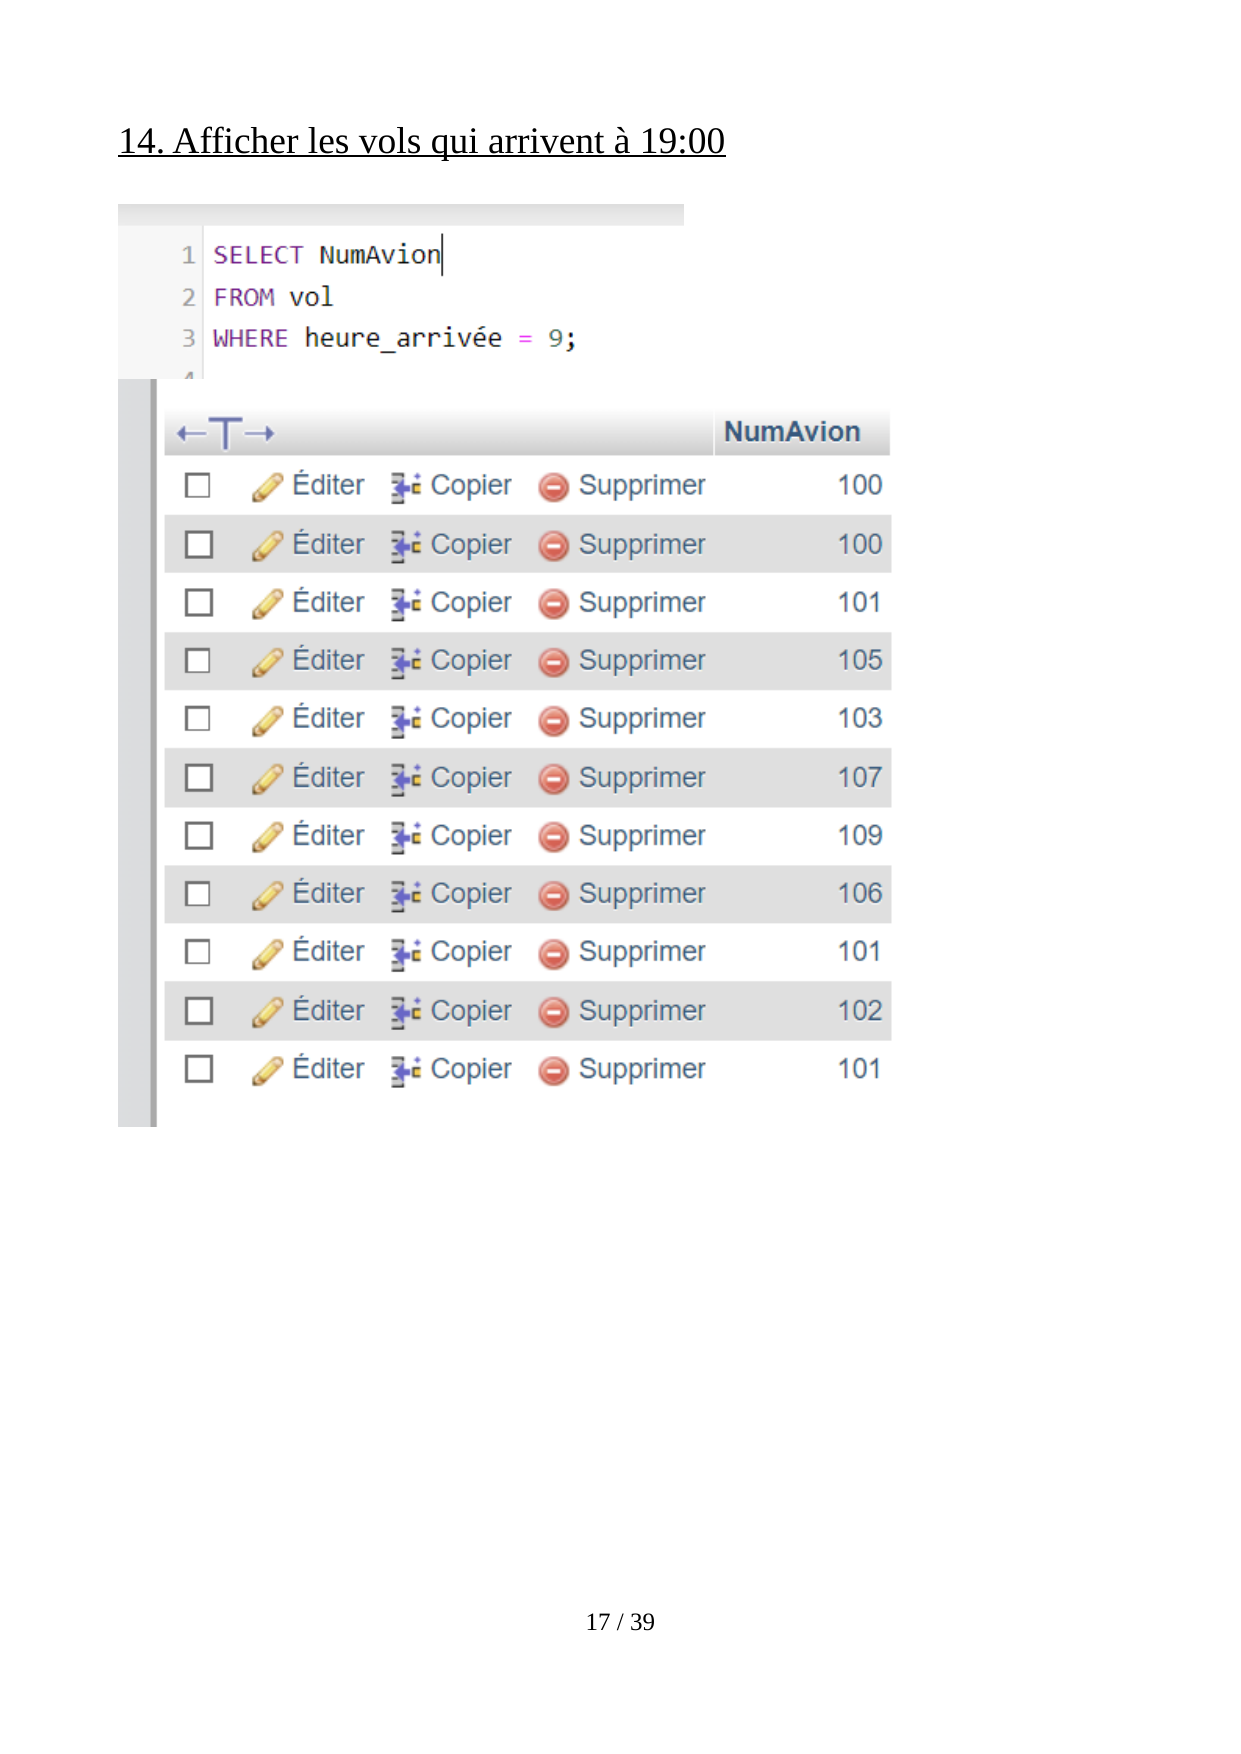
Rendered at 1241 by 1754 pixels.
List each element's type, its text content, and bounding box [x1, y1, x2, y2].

text 14. Afficher les vols qui arrivent à 19:00 [118, 118, 1122, 161]
picture [118, 204, 984, 1127]
